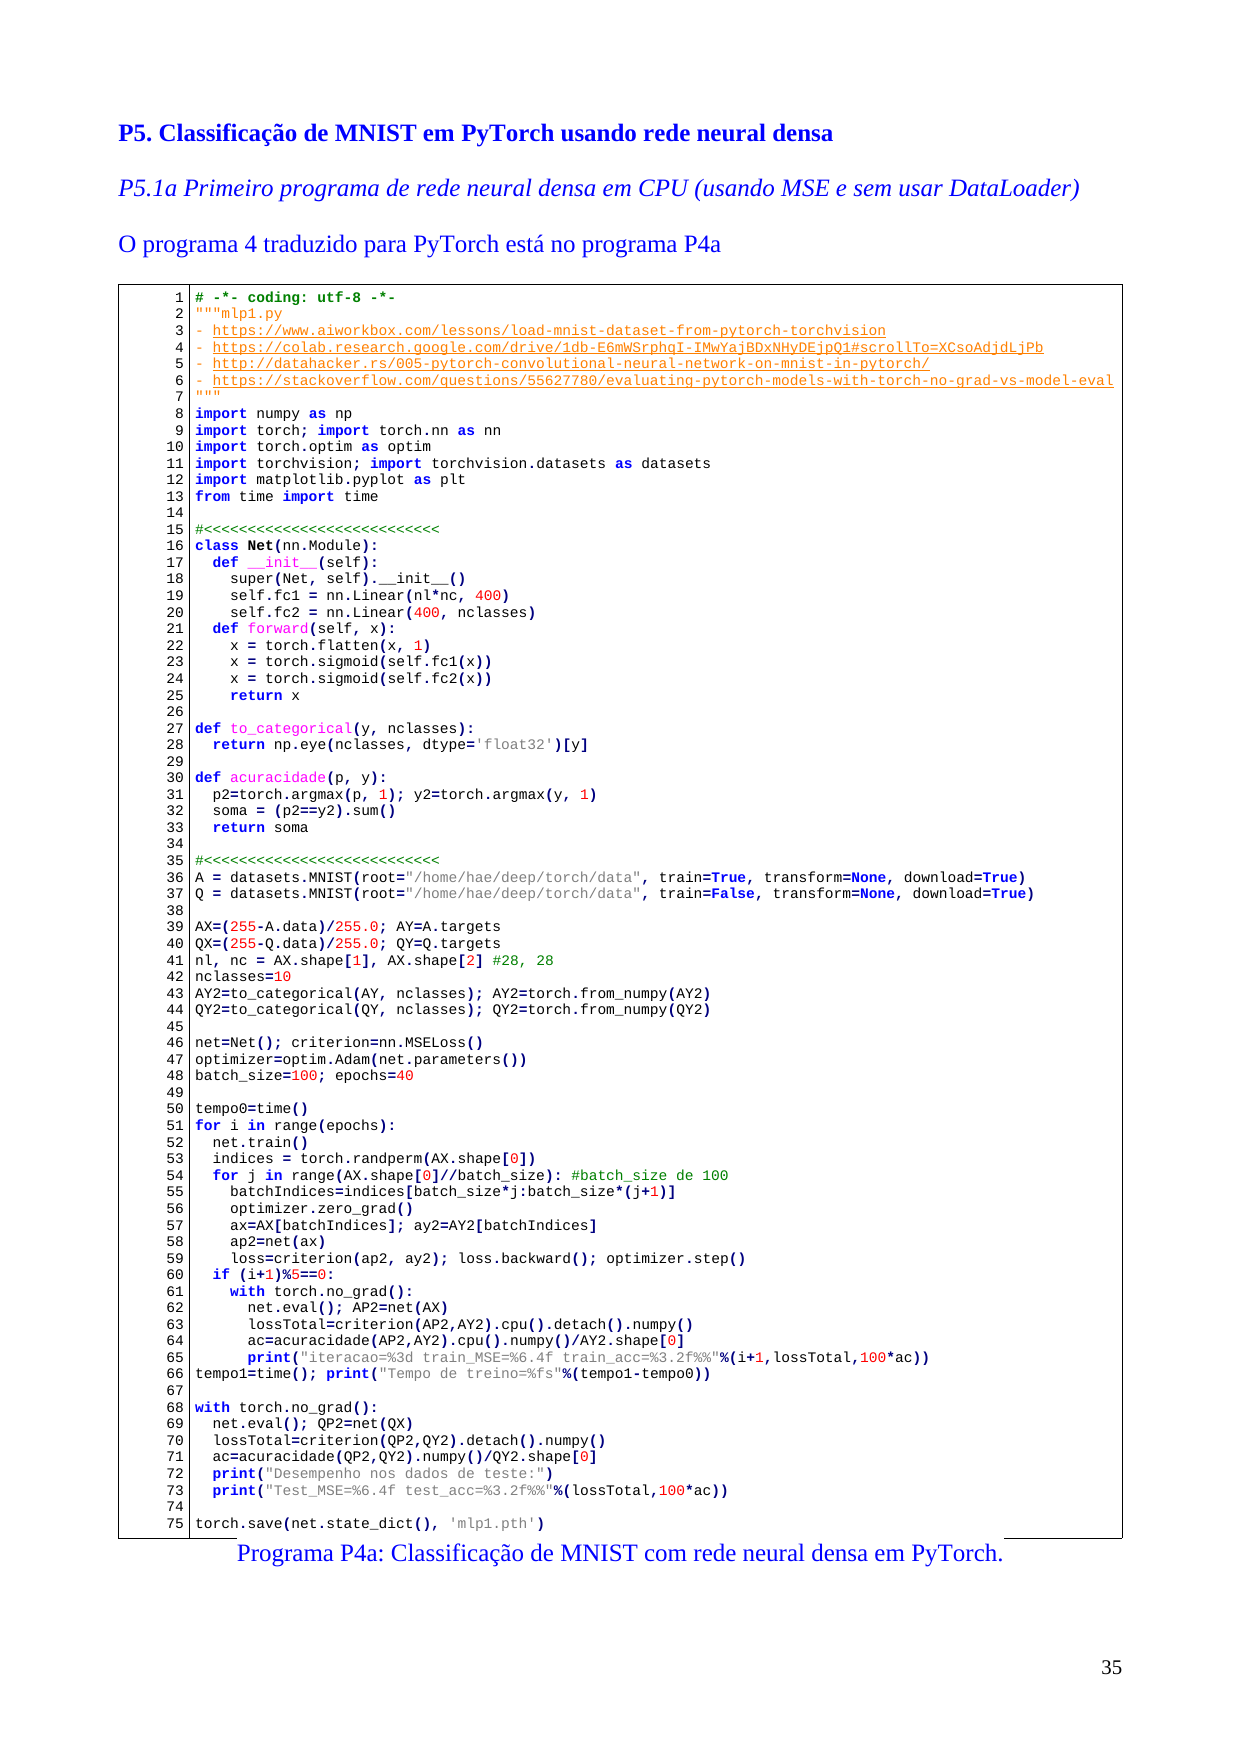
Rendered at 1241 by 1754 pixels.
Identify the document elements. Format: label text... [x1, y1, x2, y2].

table_header # -*- coding: utf-8 -*- """mlp1.py - https://www.aiworkbox.com/lessons/load-mnist-dataset-from-pytorch-torchvision - https://colab.research.google.com/drive/1db-E6mWSrphqI-IMwYajBDxNHyDEjpQ1#scrollTo=XCsoAdjdLjPb - http://datahacker.rs/005-pytorch-convolutional-neural-network-on-mnist-in-pytorch/ - https://stackoverflow.com/questions/55627780/evaluating-pytorch-models-with-torch-no-grad-vs-model-eval """ import numpy as np import torch; import torch.nn as nn import torch.optim as optim import torchvision; import torchvision.datasets as datasets import matplotlib.pyplot as plt from time import time #<<<<<<<<<<<<<<<<<<<<<<<<<<< class Net(nn.Module): def __init__(self): super(Net, self).__init__() self.fc1 = nn.Linear(nl*nc, 400) self.fc2 = nn.Linear(400, nclasses) def forward(self, x): x = torch.flatten(x, 1) x = torch.sigmoid(self.fc1(x)) x = torch.sigmoid(self.fc2(x)) return x def to_categorical(y, nclasses): return np.eye(nclasses, dtype='float32')[y] def acuracidade(p, y): p2=torch.argmax(p, 1); y2=torch.argmax(y, 1) soma = (p2==y2).sum() return soma #<<<<<<<<<<<<<<<<<<<<<<<<<<< A = datasets.MNIST(root="/home/hae/deep/torch/data", train=True, transform=None, download=True) Q = datasets.MNIST(root="/home/hae/deep/torch/data", train=False, transform=None, download=True) AX=(255-A.data)/255.0; AY=A.targets QX=(255-Q.data)/255.0; QY=Q.targets nl, nc = AX.shape[1], AX.shape[2] #28, 28 nclasses=10 AY2=to_categorical(AY, nclasses); AY2=torch.from_numpy(AY2) QY2=to_categorical(QY, nclasses); QY2=torch.from_numpy(QY2) net=Net(); criterion=nn.MSELoss() optimizer=optim.Adam(net.parameters()) batch_size=100; epochs=40 tempo0=time() for i in range(epochs): net.train() indices = torch.randperm(AX.shape[0]) for j in range(AX.shape[0]//batch_size): #batch_size de 100 batchIndices=indices[batch_size*j:batch_size*(j+1)] optimizer.zero_grad() ax=AX[batchIndices]; ay2=AY2[batchIndices] ap2=net(ax) loss=criterion(ap2, ay2); loss.backward(); optimizer.step() if (i+1)%5==0: with torch.no_grad(): net.eval(); AP2=net(AX) lossTotal=criterion(AP2,AY2).cpu().detach().numpy() ac=acuracidade(AP2,AY2).cpu().numpy()/AY2.shape[0] print("iteracao=%3d train_MSE=%6.4f train_acc=%3.2f%%"%(i+1,lossTotal,100*ac)) tempo1=time(); print("Tempo de treino=%fs"%(tempo1-tempo0)) with torch.no_grad(): net.eval(); QP2=net(QX) lossTotal=criterion(QP2,QY2).detach().numpy() ac=acuracidade(QP2,QY2).numpy()/QY2.shape[0] print("Desempenho nos dados de teste:") print("Test_MSE=%6.4f test_acc=%3.2f%%"%(lossTotal,100*ac)) torch.save(net.state_dict(), 'mlp1.pth') [190, 285, 1122, 1538]
text P5. Classificação de MNIST em PyTorch usando rede neural densa [118, 118, 1122, 147]
text O programa 4 traduzido para PyTorch está no programa P4a [118, 229, 1122, 258]
table_header 1 2 3 4 5 6 7 8 9 10 11 12 13 14 15 16 17 18 19 20 21 22 23 24 25 26 27 28 29 30 31 32 33 34 35 36 37 38 39 40 41 42 43 44 45 46 47 48 49 50 51 52 53 54 55 56 57 58 59 60 61 62 63 64 65 66 67 68 69 70 71 72 73 74 75 [119, 285, 189, 1538]
text P5.1a Primeiro programa de rede neural densa em CPU (usando MSE e sem usar DataLoader) [118, 173, 1122, 202]
text Programa P4a: Classificação de MNIST com rede neural densa em PyTorch. [118, 1539, 1122, 1567]
